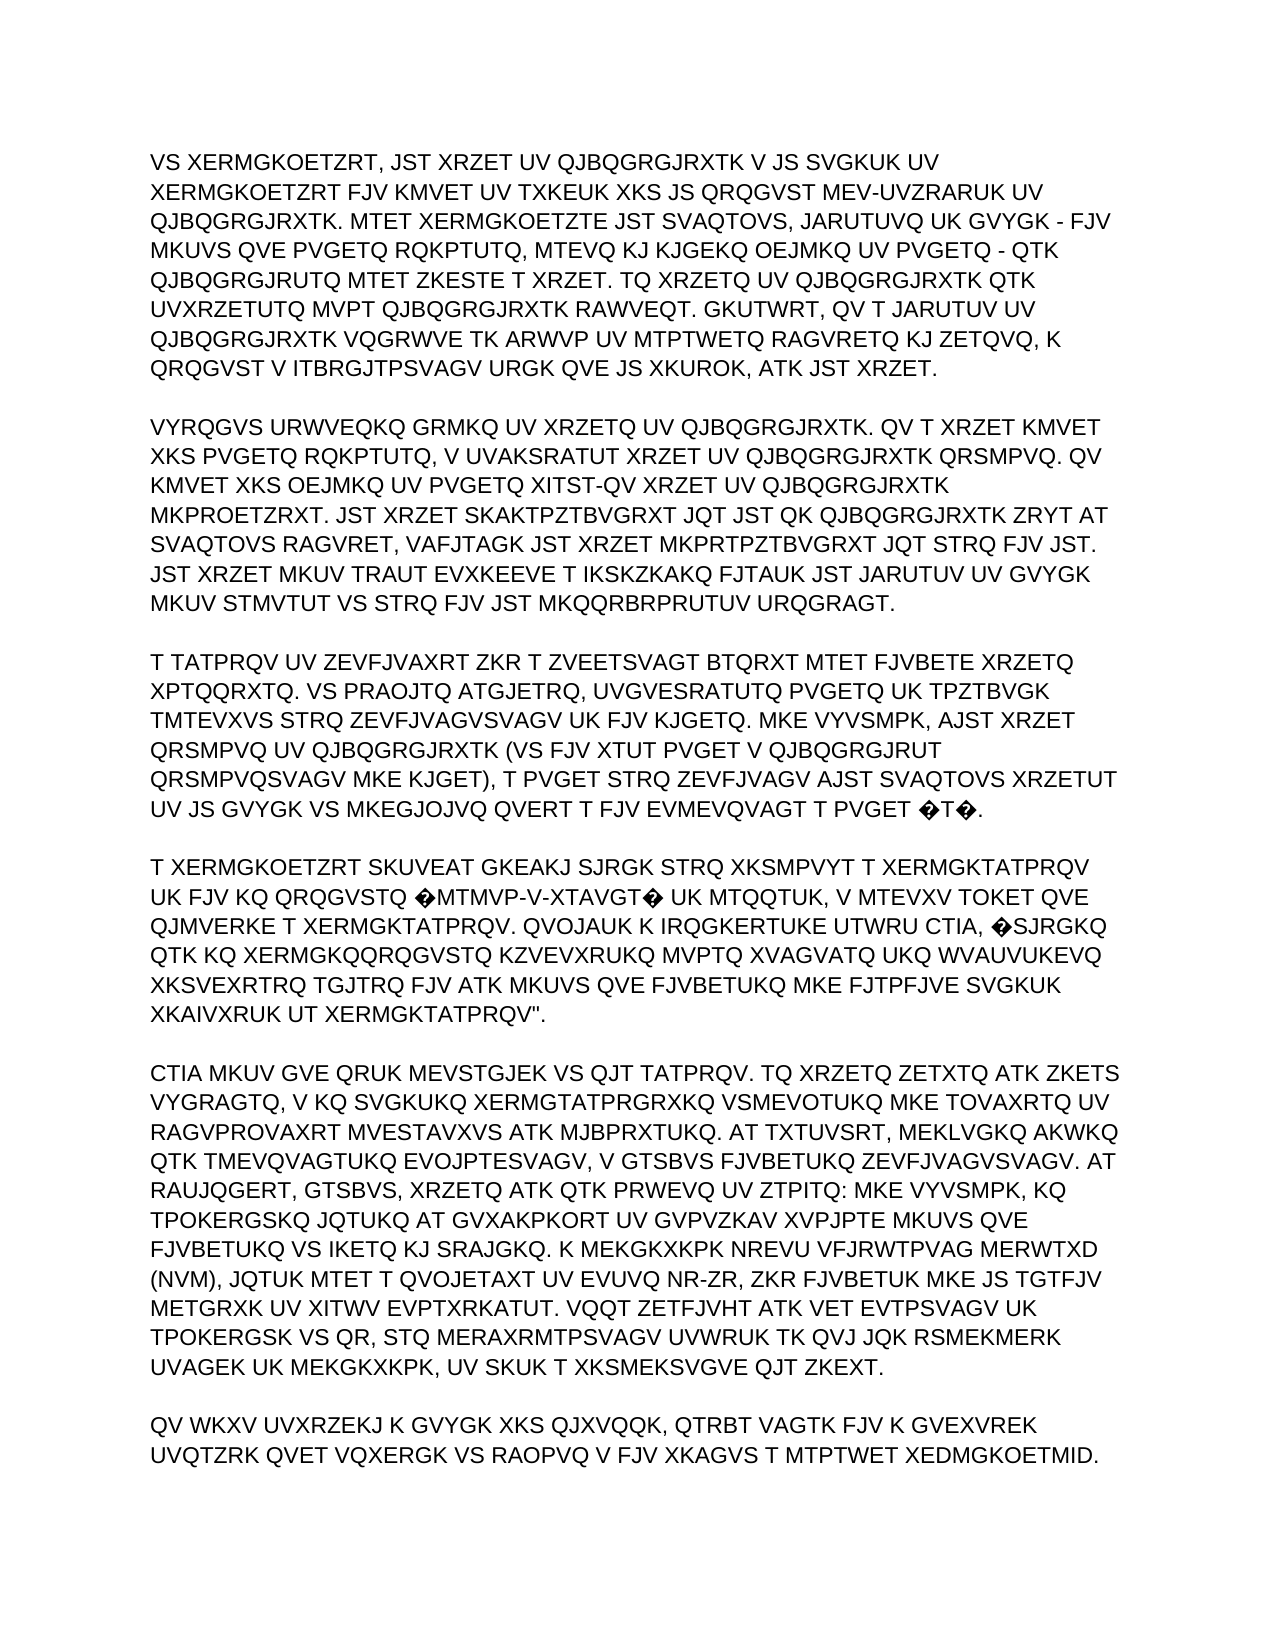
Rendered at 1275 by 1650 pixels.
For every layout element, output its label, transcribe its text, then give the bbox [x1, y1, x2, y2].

text T XERMGKOETZRT SKUVEAT GKEAKJ SJRGK STRQ XKSMPVYT T XERMGKTATPRQV UK FJV KQ QRQGVSTQ �MTMVP-V-XTAVGT� UK MTQQTUK, V MTEVXV TOKET QVE QJMVERKE T XERMGKTATPRQV. QVOJAUK K IRQGKERTUKE UTWRU CTIA, �SJRGKQ QTK KQ XERMGKQQRQGVSTQ KZVEVXRUKQ MVPTQ XVAGVATQ UKQ WVAUVUKEVQ XKSVEXRTRQ TGJTRQ FJV ATK MKUVS QVE FJVBETUKQ MKE FJTPFJVE SVGKUK XKAIVXRUK UT XERMGKTATPRQV". [150, 855, 1125, 1027]
text T TATPRQV UV ZEVFJVAXRT ZKR T ZVEETSVAGT BTQRXT MTET FJVBETE XRZETQ XPTQQRXTQ. VS PRAOJTQ ATGJETRQ, UVGVESRATUTQ PVGETQ UK TPZTBVGK TMTEVXVS STRQ ZEVFJVAGVSVAGV UK FJV KJGETQ. MKE VYVSMPK, AJST XRZET QRSMPVQ UV QJBQGRGJRXTK (VS FJV XTUT PVGET V QJBQGRGJRUT QRSMPVQSVAGV MKE KJGET), T PVGET STRQ ZEVFJVAGV AJST SVAQTOVS XRZETUT UV JS GVYGK VS MKEGJOJVQ QVERT T FJV EVMEVQVAGT T PVGET �T�. [150, 649, 1125, 822]
text VS XERMGKOETZRT, JST XRZET UV QJBQGRGJRXTK V JS SVGKUK UV XERMGKOETZRT FJV KMVET UV TXKEUK XKS JS QRQGVST MEV-UVZRARUK UV QJBQGRGJRXTK. MTET XERMGKOETZTE JST SVAQTOVS, JARUTUVQ UK GVYGK - FJV MKUVS QVE PVGETQ RQKPTUTQ, MTEVQ KJ KJGEKQ OEJMKQ UV PVGETQ - QTK QJBQGRGJRUTQ MTET ZKESTE T XRZET. TQ XRZETQ UV QJBQGRGJRXTK QTK UVXRZETUTQ MVPT QJBQGRGJRXTK RAWVEQT. GKUTWRT, QV T JARUTUV UV QJBQGRGJRXTK VQGRWVE TK ARWVP UV MTPTWETQ RAGVRETQ KJ ZETQVQ, K QRQGVST V ITBRGJTPSVAGV URGK QVE JS XKUROK, ATK JST XRZET. [150, 150, 1125, 381]
text CTIA MKUV GVE QRUK MEVSTGJEK VS QJT TATPRQV. TQ XRZETQ ZETXTQ ATK ZKETS VYGRAGTQ, V KQ SVGKUKQ XERMGTATPRGRXKQ VSMEVOTUKQ MKE TOVAXRTQ UV RAGVPROVAXRT MVESTAVXVS ATK MJBPRXTUKQ. AT TXTUVSRT, MEKLVGKQ AKWKQ QTK TMEVQVAGTUKQ EVOJPTESVAGV, V GTSBVS FJVBETUKQ ZEVFJVAGVSVAGV. AT RAUJQGERT, GTSBVS, XRZETQ ATK QTK PRWEVQ UV ZTPITQ: MKE VYVSMPK, KQ TPOKERGSKQ JQTUKQ AT GVXAKPKORT UV GVPVZKAV XVPJPTE MKUVS QVE FJVBETUKQ VS IKETQ KJ SRAJGKQ. K MEKGKXKPK NREVU VFJRWTPVAG MERWTXD (NVM), JQTUK MTET T QVOJETAXT UV EVUVQ NR-ZR, ZKR FJVBETUK MKE JS TGTFJV METGRXK UV XITWV EVPTXRKATUT. VQQT ZETFJVHT ATK VET EVTPSVAGV UK TPOKERGSK VS QR, STQ MERAXRMTPSVAGV UVWRUK TK QVJ JQK RSMEKMERK UVAGEK UK MEKGKXKPK, UV SKUK T XKSMEKSVGVE QJT ZKEXT. [150, 1061, 1125, 1380]
text QV WKXV UVXRZEKJ K GVYGK XKS QJXVQQK, QTRBT VAGTK FJV K GVEXVREK UVQTZRK QVET VQXERGK VS RAOPVQ V FJV XKAGVS T MTPTWET XEDMGKOETMID. [150, 1413, 1125, 1468]
text VYRQGVS URWVEQKQ GRMKQ UV XRZETQ UV QJBQGRGJRXTK. QV T XRZET KMVET XKS PVGETQ RQKPTUTQ, V UVAKSRATUT XRZET UV QJBQGRGJRXTK QRSMPVQ. QV KMVET XKS OEJMKQ UV PVGETQ XITST-QV XRZET UV QJBQGRGJRXTK MKPROETZRXT. JST XRZET SKAKTPZTBVGRXT JQT JST QK QJBQGRGJRXTK ZRYT AT SVAQTOVS RAGVRET, VAFJTAGK JST XRZET MKPRTPZTBVGRXT JQT STRQ FJV JST. JST XRZET MKUV TRAUT EVXKEEVE T IKSKZKAKQ FJTAUK JST JARUTUV UV GVYGK MKUV STMVTUT VS STRQ FJV JST MKQQRBRPRUTUV URQGRAGT. [150, 414, 1125, 616]
